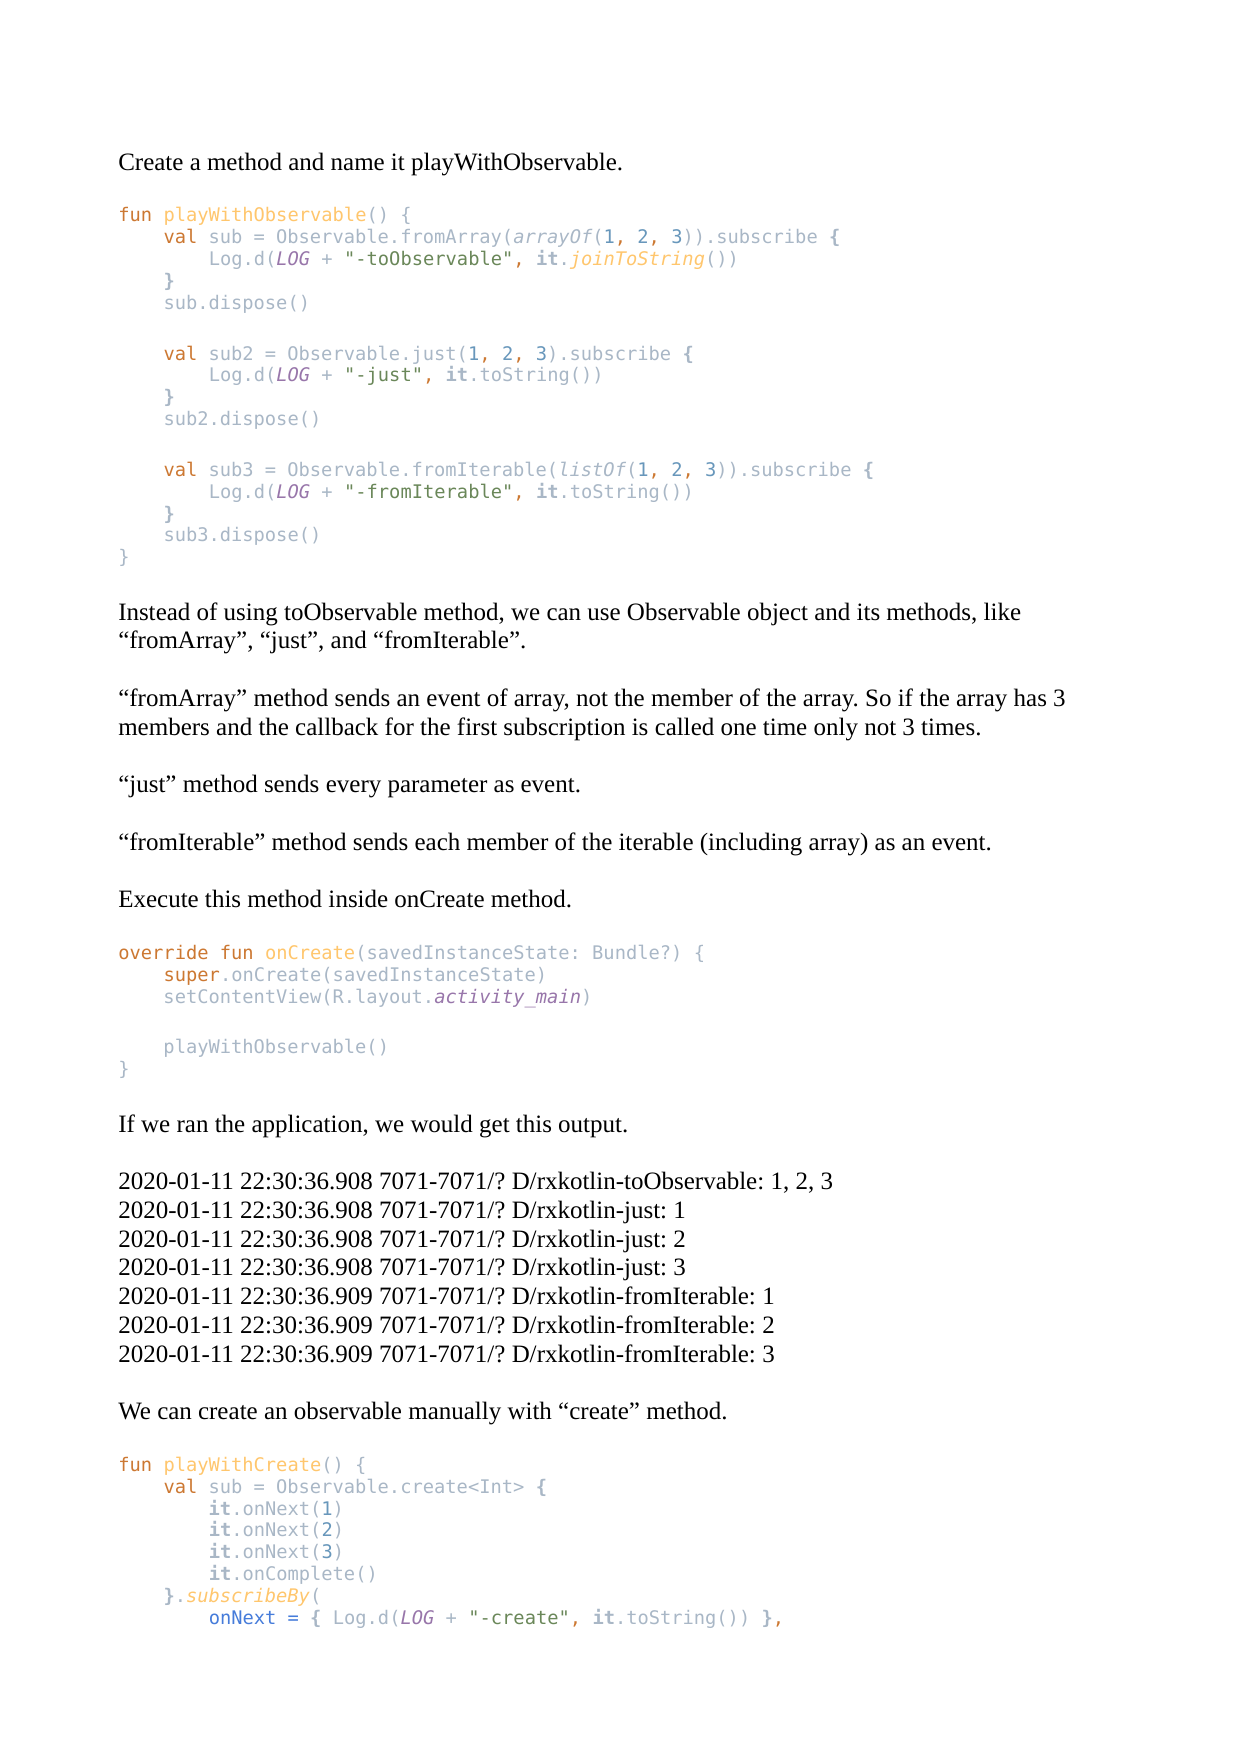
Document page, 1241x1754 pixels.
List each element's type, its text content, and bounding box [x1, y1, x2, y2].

text “fromArray” method sends an event of array, not the member of the array. So if the array has 3 members and the callback for the first subscription is called one time only not 3 times. [118, 683, 1122, 741]
text 2020-01-11 22:30:36.909 7071-7071/? D/rxkotlin-fromIterable: 3 [118, 1339, 1122, 1367]
text override fun onCreate(savedInstanceState: Bundle?) { super.onCreate(savedInstanceState) setContentView(R.layout.activity_main) playWithObservable() } [118, 942, 1122, 1080]
text 2020-01-11 22:30:36.909 7071-7071/? D/rxkotlin-fromIterable: 1 [118, 1281, 1122, 1310]
text We can create an observable manually with “create” method. [118, 1396, 1122, 1425]
text 2020-01-11 22:30:36.909 7071-7071/? D/rxkotlin-fromIterable: 2 [118, 1310, 1122, 1339]
text If we ran the application, we would get this output. [118, 1109, 1122, 1137]
text “just” method sends every parameter as event. [118, 769, 1122, 798]
text 2020-01-11 22:30:36.908 7071-7071/? D/rxkotlin-just: 3 [118, 1252, 1122, 1281]
text “fromIterable” method sends each member of the iterable (including array) as an event. [118, 827, 1122, 856]
text fun playWithCreate() { val sub = Observable.create<Int> { it.onNext(1) it.onNext(2) it.onNext(3) it.onComplete() }.subscribeBy( onNext = { Log.d(LOG + "-create", it.toString()) }, [118, 1454, 1122, 1629]
text 2020-01-11 22:30:36.908 7071-7071/? D/rxkotlin-just: 1 [118, 1195, 1122, 1224]
text Instead of using toObservable method, we can use Observable object and its methods, like “fromArray”, “just”, and “fromIterable”. [118, 597, 1122, 654]
text 2020-01-11 22:30:36.908 7071-7071/? D/rxkotlin-toObservable: 1, 2, 3 [118, 1166, 1122, 1195]
text fun playWithObservable() { val sub = Observable.fromArray(arrayOf(1, 2, 3)).subscribe { Log.d(LOG + "-toObservable", it.joinToString()) } sub.dispose() val sub2 = Observable.just(1, 2, 3).subscribe { Log.d(LOG + "-just", it.toString()) } sub2.dispose() val sub3 = Observable.fromIterable(listOf(1, 2, 3)).subscribe { Log.d(LOG + "-fromIterable", it.toString()) } sub3.dispose() } [118, 204, 1122, 568]
text Create a method and name it playWithObservable. [118, 147, 1122, 176]
text 2020-01-11 22:30:36.908 7071-7071/? D/rxkotlin-just: 2 [118, 1224, 1122, 1252]
text Execute this method inside onCreate method. [118, 884, 1122, 913]
